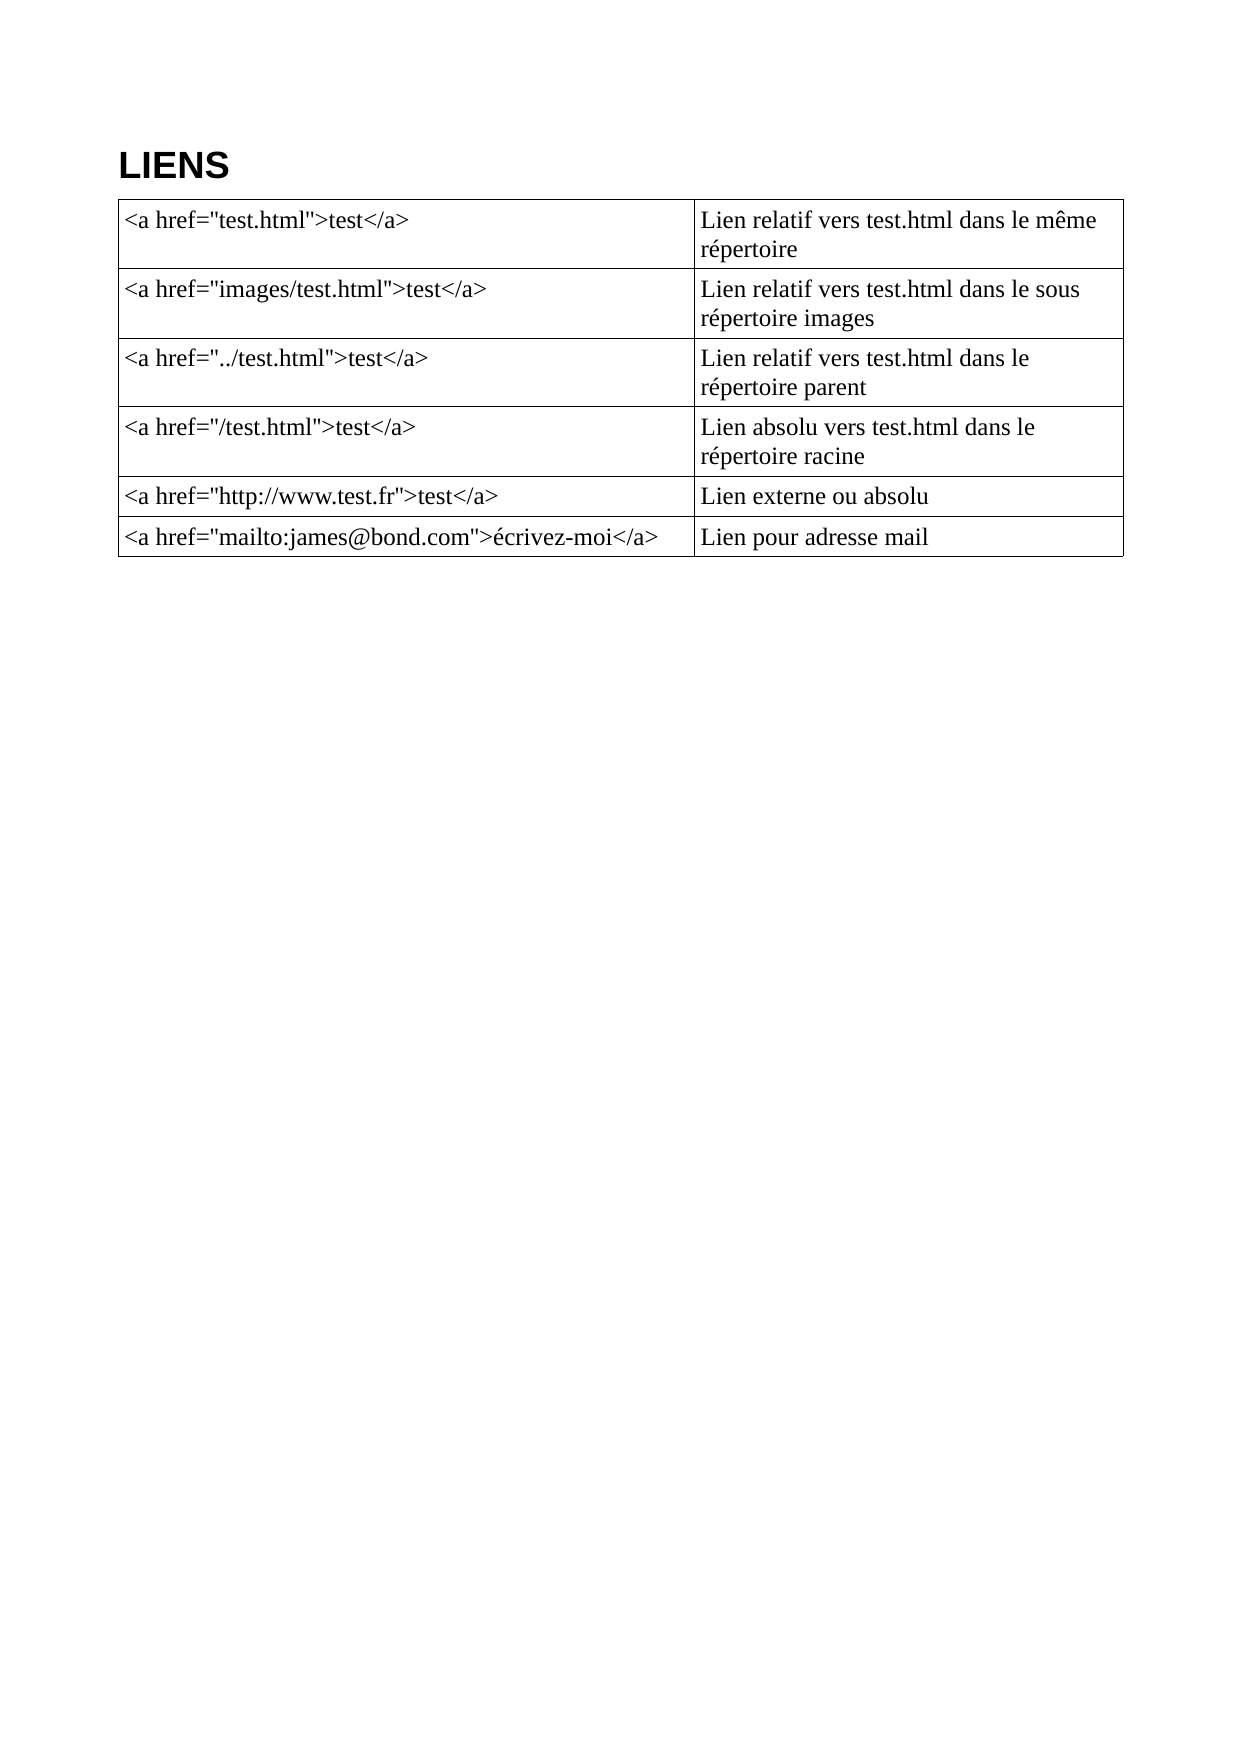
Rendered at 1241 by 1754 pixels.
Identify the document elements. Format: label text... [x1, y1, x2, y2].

table_cell Lien externe ou absolu [695, 477, 1123, 516]
subtitle LIENS [118, 143, 1122, 187]
table_cell <a href=''/test.html''>test</a> [119, 407, 694, 476]
table_cell Lien relatif vers test.html dans le sous répertoire images [695, 269, 1123, 337]
table_cell <a href=''../test.html''>test</a> [119, 339, 694, 406]
table_cell <a href=''mailto:james@bond.com''>écrivez-moi</a> [119, 517, 694, 556]
table_cell Lien relatif vers test.html dans le répertoire parent [695, 339, 1123, 406]
table_cell <a href=''http://www.test.fr''>test</a> [119, 477, 694, 516]
table_cell Lien absolu vers test.html dans le répertoire racine [695, 407, 1123, 476]
table_header <a href=''test.html''>test</a> [119, 200, 694, 268]
table_cell Lien pour adresse mail [695, 517, 1123, 556]
table_header Lien relatif vers test.html dans le même répertoire [695, 200, 1123, 268]
table_cell <a href=''images/test.html''>test</a> [119, 269, 694, 337]
